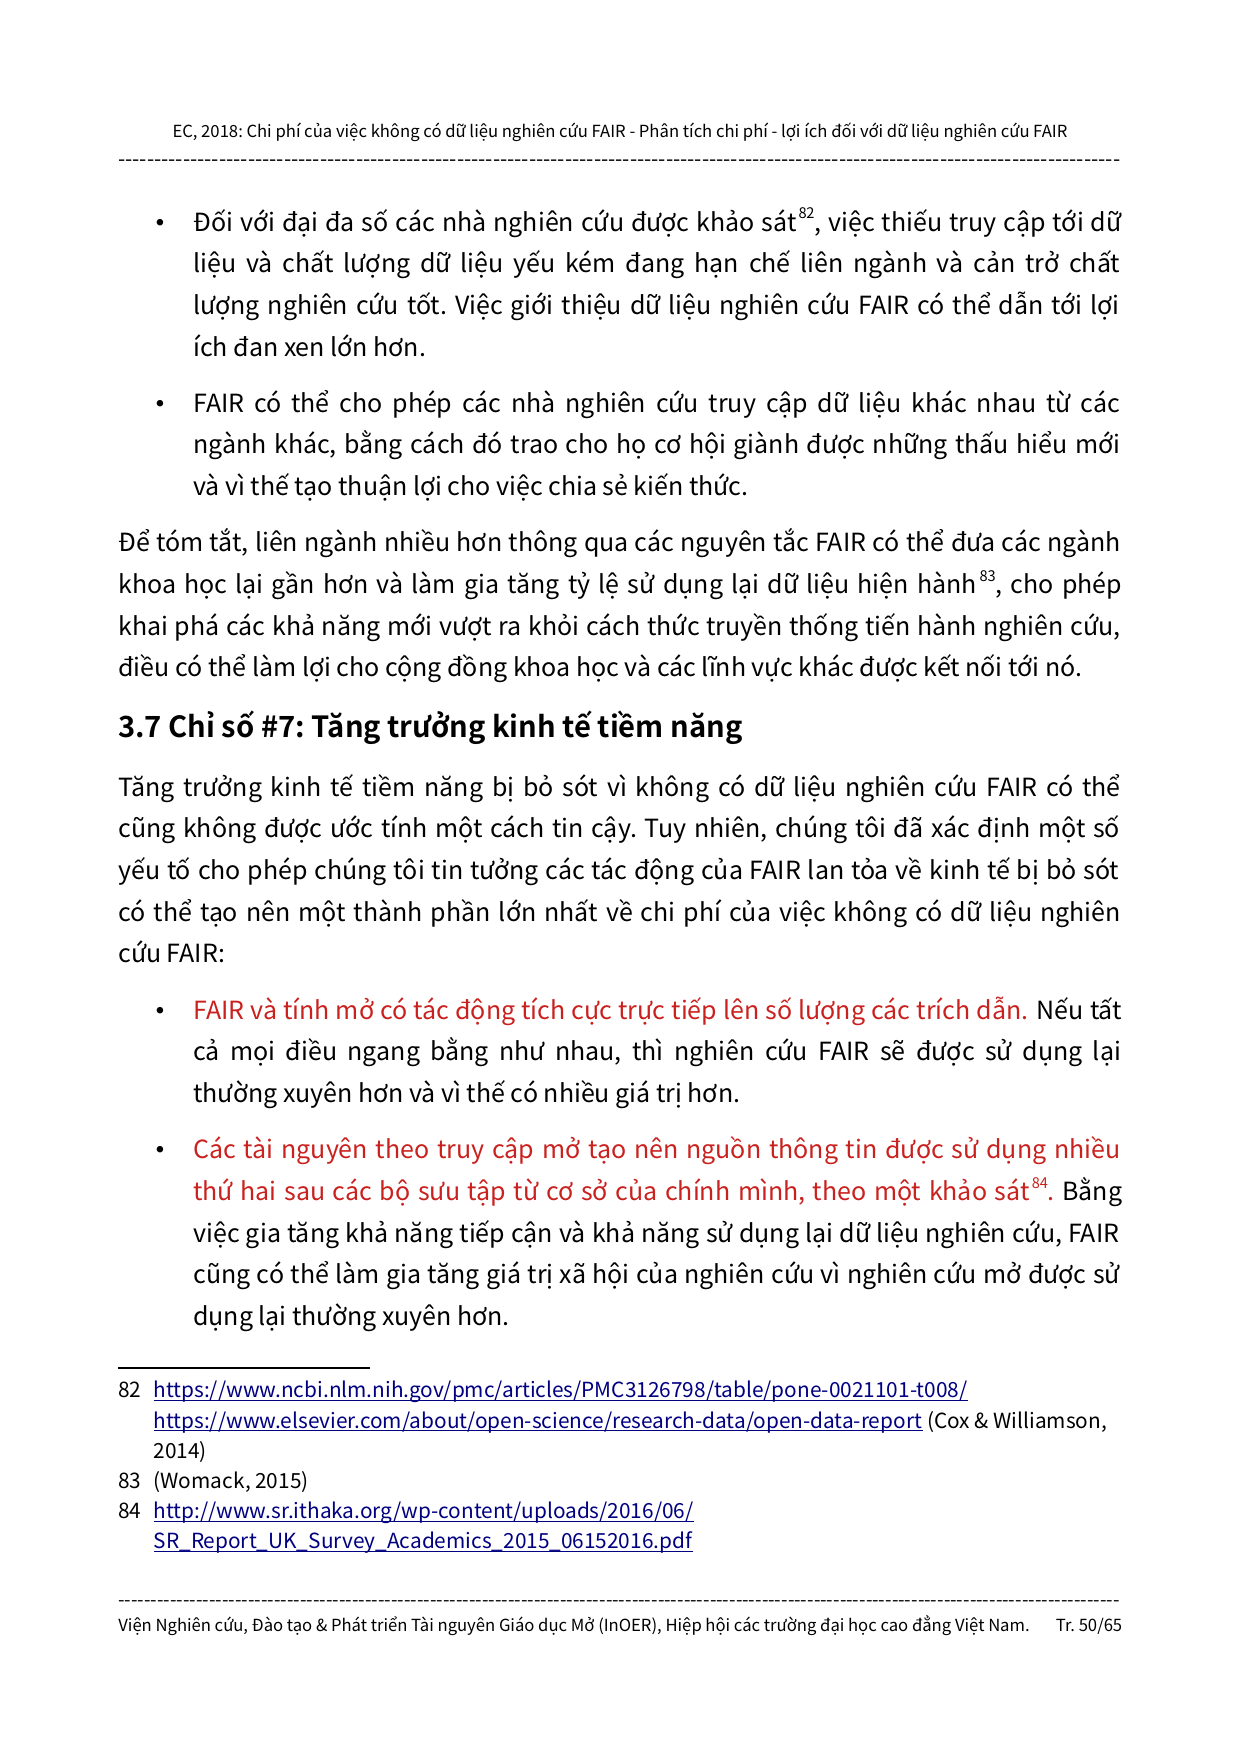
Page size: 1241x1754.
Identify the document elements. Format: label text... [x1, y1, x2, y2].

text Tăng trưởng kinh tế tiềm năng bị bỏ sót vì không có dữ liệu nghiên cứu FAIR có thể cũng không được ước tính một cách tin cậy. Tuy nhiên, chúng tôi đã xác định một số yếu tố cho phép chúng tôi tin tưởng các tác động của FAIR lan tỏa về kinh tế bị bỏ sót có thể tạo nên một thành phần lớn nhất về chi phí của việc không có dữ liệu nghiên cứu FAIR: [118, 767, 1122, 970]
list Các tài nguyên theo truy cập mở tạo nên nguồn thông tin được sử dụng nhiều thứ hai sau các bộ sưu tập từ cơ sở của chính mình, theo một khảo sát. Bằng việc gia tăng khả năng tiếp cận và khả năng sử dụng lại dữ liệu nghiên cứu, FAIR cũng có thể làm gia tăng giá trị xã hội của nghiên cứu vì nghiên cứu mở được sử dụng lại thường xuyên hơn. [156, 1130, 1122, 1333]
list http://www.sr.ithaka.org/wp-content/uploads/2016/06/SR_Report_UK_Survey_Academics_2015_06152016.pdf [118, 1494, 1122, 1555]
list FAIR có thể cho phép các nhà nghiên cứu truy cập dữ liệu khác nhau từ các ngành khác, bằng cách đó trao cho họ cơ hội giành được những thấu hiểu mới và vì thế tạo thuận lợi cho việc chia sẻ kiến thức. [156, 383, 1122, 503]
list FAIR và tính mở có tác động tích cực trực tiếp lên số lượng các trích dẫn. Nếu tất cả mọi điều ngang bằng như nhau, thì nghiên cứu FAIR sẽ được sử dụng lại thường xuyên hơn và vì thế có nhiều giá trị hơn. [156, 990, 1122, 1110]
text (Womack, 2015) [118, 1464, 1122, 1494]
list Đối với đại đa số các nhà nghiên cứu được khảo sát, việc thiếu truy cập tới dữ liệu và chất lượng dữ liệu yếu kém đang hạn chế liên ngành và cản trở chất lượng nghiên cứu tốt. Việc giới thiệu dữ liệu nghiên cứu FAIR có thể dẫn tới lợi ích đan xen lớn hơn. [156, 202, 1122, 363]
list https://www.ncbi.nlm.nih.gov/pmc/articles/PMC3126798/table/pone-0021101-t008/ https://www.elsevier.com/about/open-science/research-data/open-data-report (Cox & Williamson, 2014) [118, 1374, 1122, 1464]
text 3.7 Chỉ số #7: Tăng trưởng kinh tế tiềm năng [118, 704, 1122, 746]
text Để tóm tắt, liên ngành nhiều hơn thông qua các nguyên tắc FAIR có thể đưa các ngành khoa học lại gần hơn và làm gia tăng tỷ lệ sử dụng lại dữ liệu hiện hành, cho phép khai phá các khả năng mới vượt ra khỏi cách thức truyền thống tiến hành nghiên cứu, điều có thể làm lợi cho cộng đồng khoa học và các lĩnh vực khác được kết nối tới nó. [118, 523, 1122, 684]
